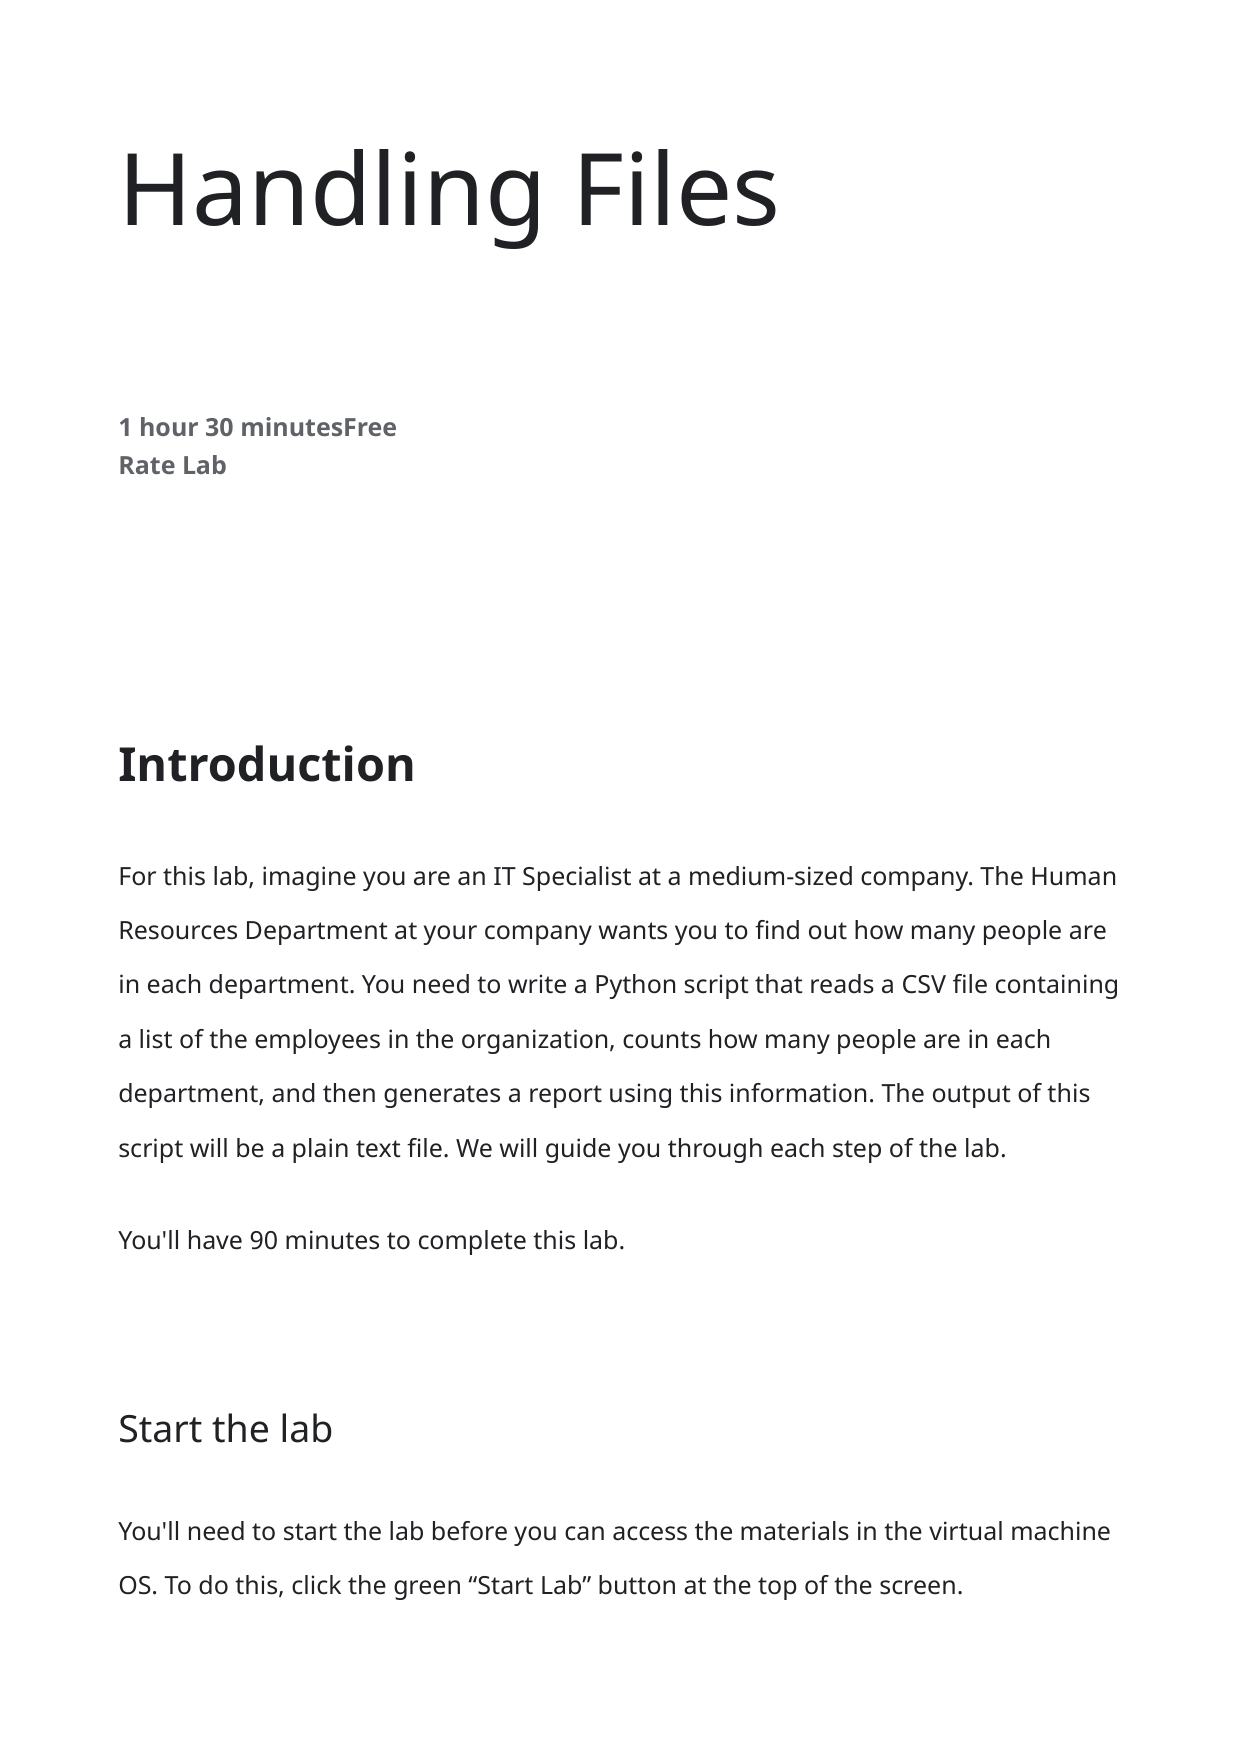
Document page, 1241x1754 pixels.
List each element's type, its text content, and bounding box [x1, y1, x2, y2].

text 1 hour 30 minutesFree [118, 407, 1059, 444]
text Rate Lab [118, 444, 1122, 482]
subtitle Introduction [118, 732, 1122, 795]
subtitle Handling Files [118, 118, 1122, 254]
text [0, 447, 114, 504]
text For this lab, imagine you are an IT Specialist at a medium-sized company. The Human Resources Department at your company wants you to find out how many people are in each department. You need to write a Python script that reads a CSV file containing a list of the employees in the organization, counts how many people are in each department, and then generates a report using this information. The output of this script will be a plain text file. We will guide you through each step of the lab. [118, 858, 1122, 1164]
text You'll have 90 minutes to complete this lab. [118, 1222, 1122, 1257]
subtitle Start the lab [118, 1402, 1122, 1453]
text You'll need to start the lab before you can access the materials in the virtual machine OS. To do this, click the green “Start Lab” button at the top of the screen. [118, 1513, 1122, 1602]
